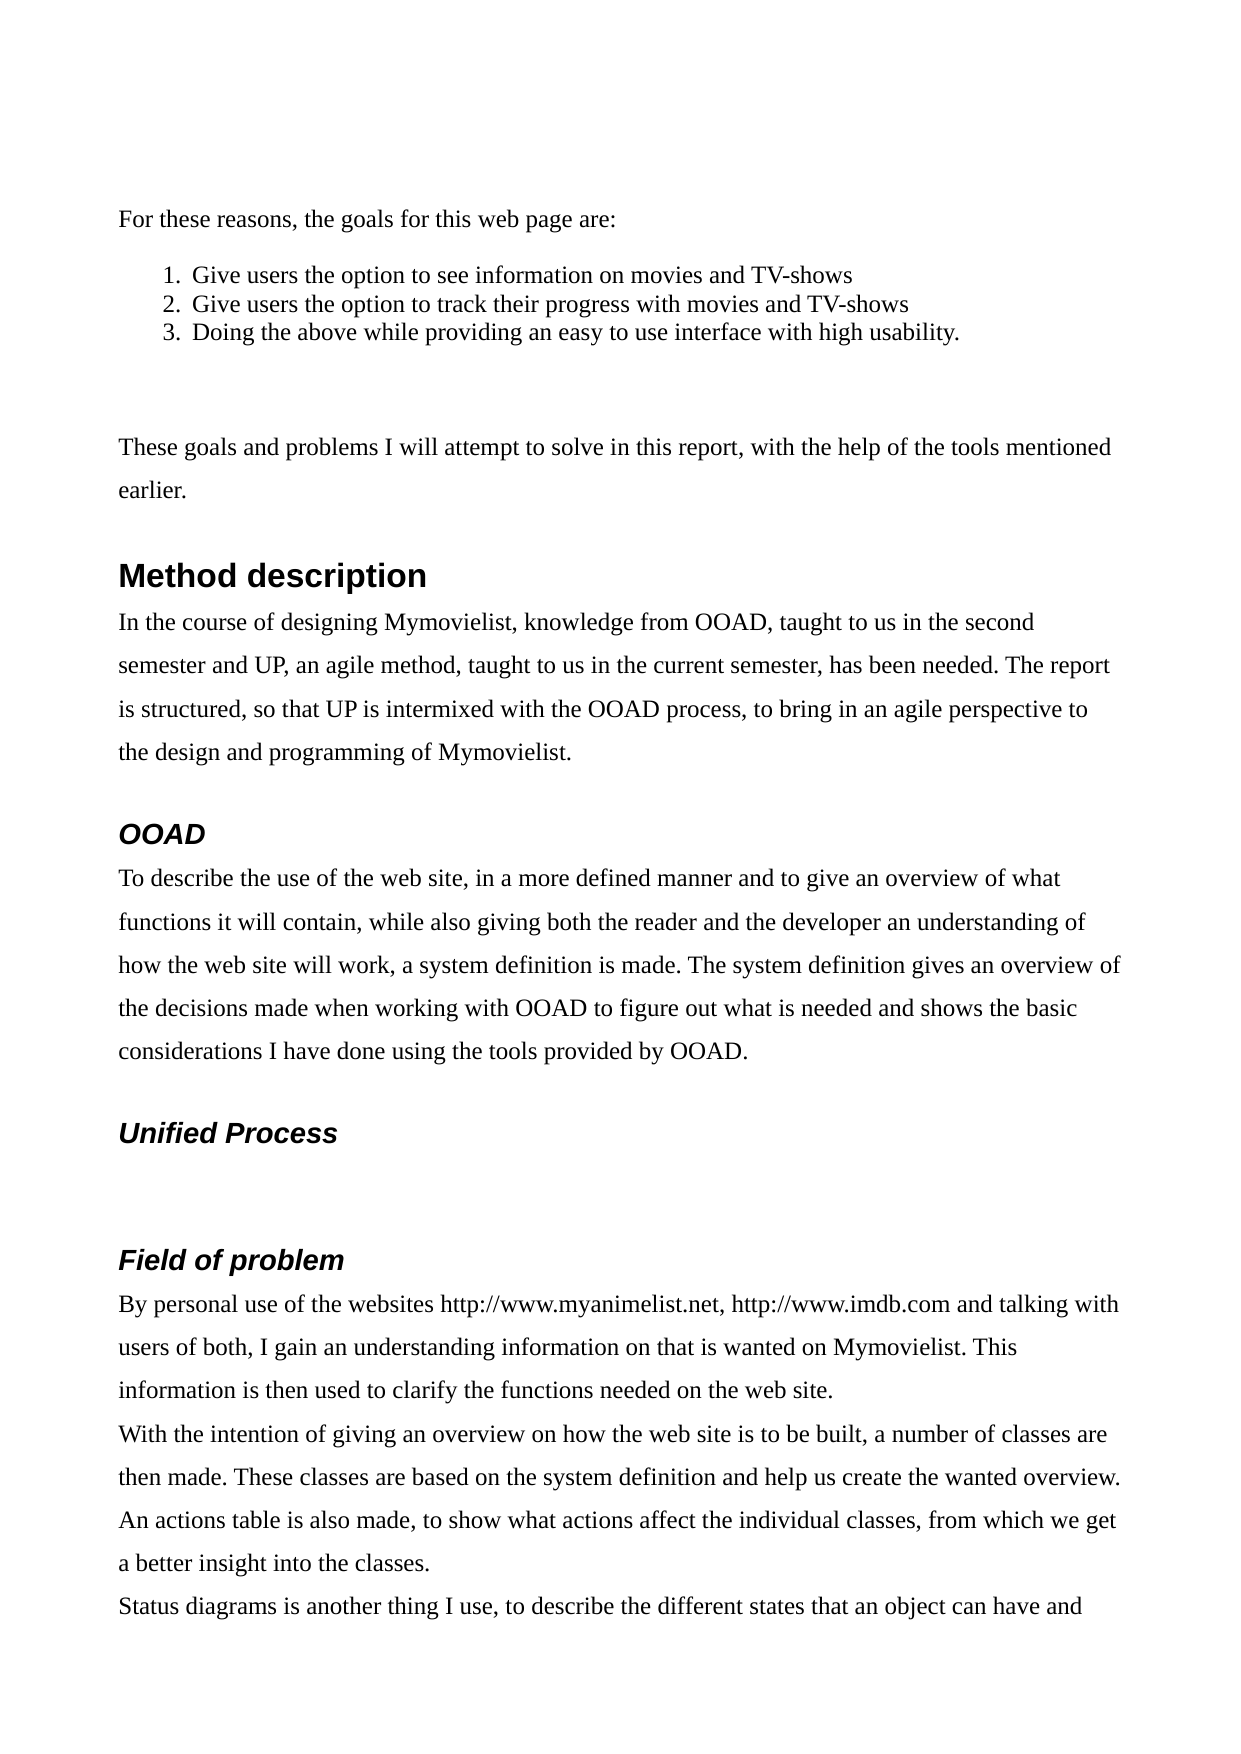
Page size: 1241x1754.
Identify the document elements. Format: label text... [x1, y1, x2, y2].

list Give users the option to see information on movies and TV-shows [162, 260, 1122, 289]
list Doing the above while providing an easy to use interface with high usability. [162, 317, 1122, 346]
text These goals and problems I will attempt to solve in this report, with the help of the tools mentioned earlier. [118, 346, 1122, 504]
subtitle OOAD [118, 817, 1122, 851]
subtitle Unified Process [118, 1117, 1122, 1150]
subtitle Method description [118, 556, 1122, 595]
list Give users the option to track their progress with movies and TV-shows [162, 289, 1122, 317]
text For these reasons, the goals for this web page are: [118, 118, 1122, 233]
text To describe the use of the web site, in a more defined manner and to give an overview of what functions it will contain, while also giving both the reader and the developer an understanding of how the web site will work, a system definition is made. The system definition gives an overview of the decisions made when working with OOAD to figure out what is needed and shows the basic considerations I have done using the tools provided by OOAD. [118, 863, 1122, 1065]
text By personal use of the websites http://www.myanimelist.net, http://www.imdb.com and talking with users of both, I gain an understanding information on that is wanted on Mymovielist. This information is then used to clarify the functions needed on the web site. With the intention of giving an overview on how the web site is to be built, a number of classes are then made. These classes are based on the system definition and help us create the wanted overview. An actions table is also made, to show what actions affect the individual classes, from which we get a better insight into the classes. Status diagrams is another thing I use, to describe the different states that an object can have and [118, 1289, 1122, 1620]
subtitle Field of problem [118, 1243, 1122, 1277]
text In the course of designing Mymovielist, knowledge from OOAD, taught to us in the second semester and UP, an agile method, taught to us in the current semester, has been needed. The report is structured, so that UP is intermixed with the OOAD process, to bring in an agile perspective to the design and programming of Mymovielist. [118, 607, 1122, 766]
